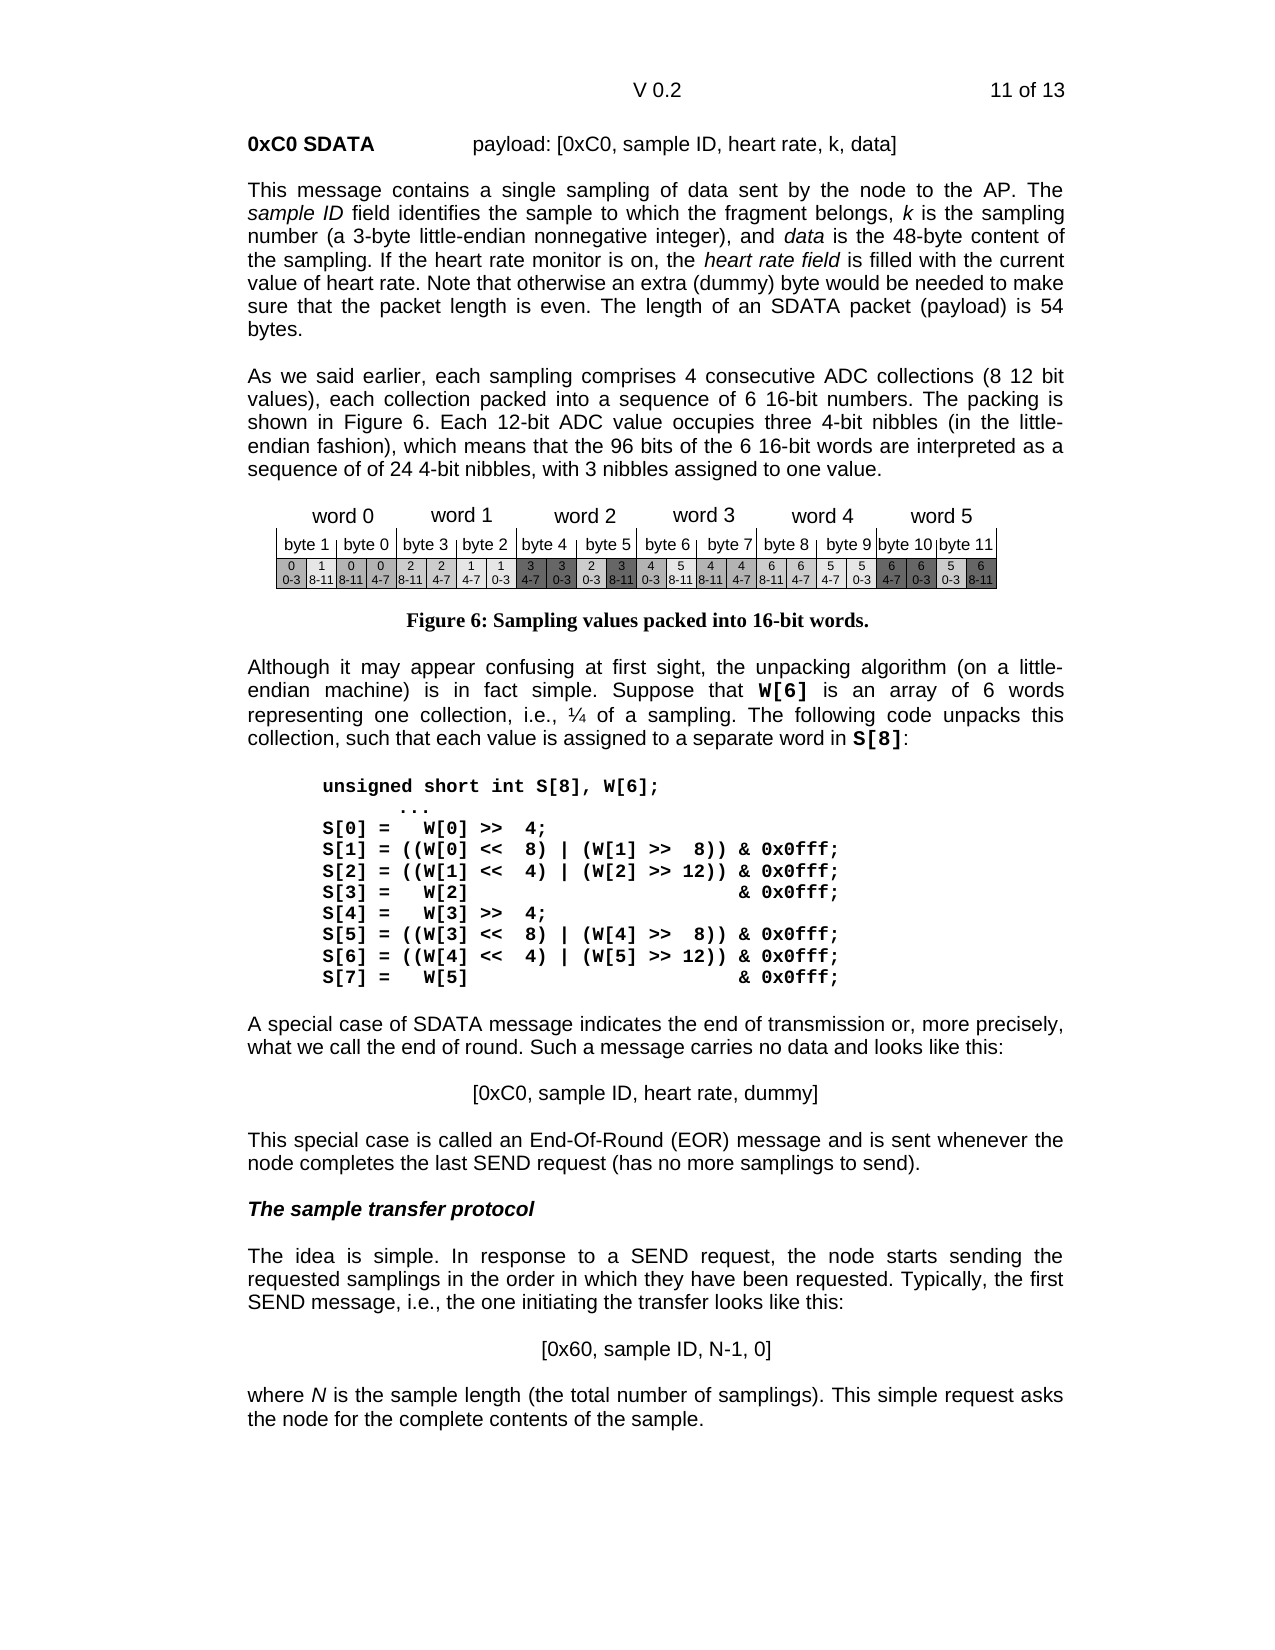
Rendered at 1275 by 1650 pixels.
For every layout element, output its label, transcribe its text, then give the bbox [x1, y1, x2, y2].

text Figure 6: Sampling values packed into 16-bit words. [270, 516, 1005, 632]
text Although it may appear confusing at first sight, the unpacking algorithm (on a little-endian machine) is in fact simple. Suppose that W[6] is an array of 6 words representing one collection, i.e., ¼ of a sampling. The following code unpacks this collection, such that each value is assigned to a separate word in S[8]: [247, 655, 1065, 752]
text [0x60, sample ID, N-1, 0] [247, 1337, 1065, 1361]
text This message contains a single sampling of data sent by the node to the AP. The sample ID field identifies the sample to which the fragment belongs, k is the sampling number (a 3-byte little-endian nonnegative integer), and data is the 48-byte content of the sampling. If the heart rate monitor is on, the heart rate field is filled with the current value of heart rate. Note that otherwise an extra (dummy) byte would be needed to make sure that the packet length is even. The length of an SDATA packet (payload) is 54 bytes. [247, 179, 1065, 341]
text where N is the sample length (the total number of samplings). This simple request asks the node for the complete contents of the sample. [247, 1384, 1065, 1430]
text S[4] = W[3] >> 4; [247, 904, 1065, 925]
text S[1] = ((W[0] << 8) | (W[1] >> 8)) & 0x0fff; [247, 840, 1065, 861]
text 0xC0 SDATA payload: [0xC0, sample ID, heart rate, k, data] [247, 132, 1065, 155]
text S[5] = ((W[3] << 8) | (W[4] >> 8)) & 0x0fff; [247, 925, 1065, 946]
text S[2] = ((W[1] << 4) | (W[2] >> 12)) & 0x0fff; [247, 861, 1065, 883]
text As we said earlier, each sampling comprises 4 consecutive ADC collections (8 12 bit values), each collection packed into a sequence of 6 16-bit numbers. The packing is shown in Figure 6. Each 12-bit ADC value occupies three 4-bit nibbles (in the little-endian fashion), which means that the 96 bits of the 6 16-bit words are interpreted as a sequence of of 24 4-bit nibbles, with 3 nibbles assigned to one value. [247, 364, 1065, 481]
text S[6] = ((W[4] << 4) | (W[5] >> 12)) & 0x0fff; [247, 946, 1065, 968]
text S[7] = W[5] & 0x0fff; [247, 968, 1065, 989]
text S[0] = W[0] >> 4; [247, 819, 1065, 840]
text S[3] = W[2] & 0x0fff; [247, 883, 1065, 904]
text unsigned short int S[8], W[6]; [247, 775, 1065, 798]
text [0xC0, sample ID, heart rate, dummy] [247, 1082, 1065, 1105]
text A special case of SDATA message indicates the end of transmission or, more precisely, what we call the end of round. Such a message carries no data and looks like this: [247, 1012, 1065, 1059]
subtitle The sample transfer protocol [247, 1198, 1065, 1221]
text ... [247, 798, 1065, 819]
text This special case is called an End-Of-Round (EOR) message and is sent whenever the node completes the last SEND request (has no more samplings to send). [247, 1128, 1065, 1175]
text The idea is simple. In response to a SEND request, the node starts sending the requested samplings in the order in which they have been requested. Typically, the first SEND message, i.e., the one initiating the transfer looks like this: [247, 1244, 1065, 1314]
